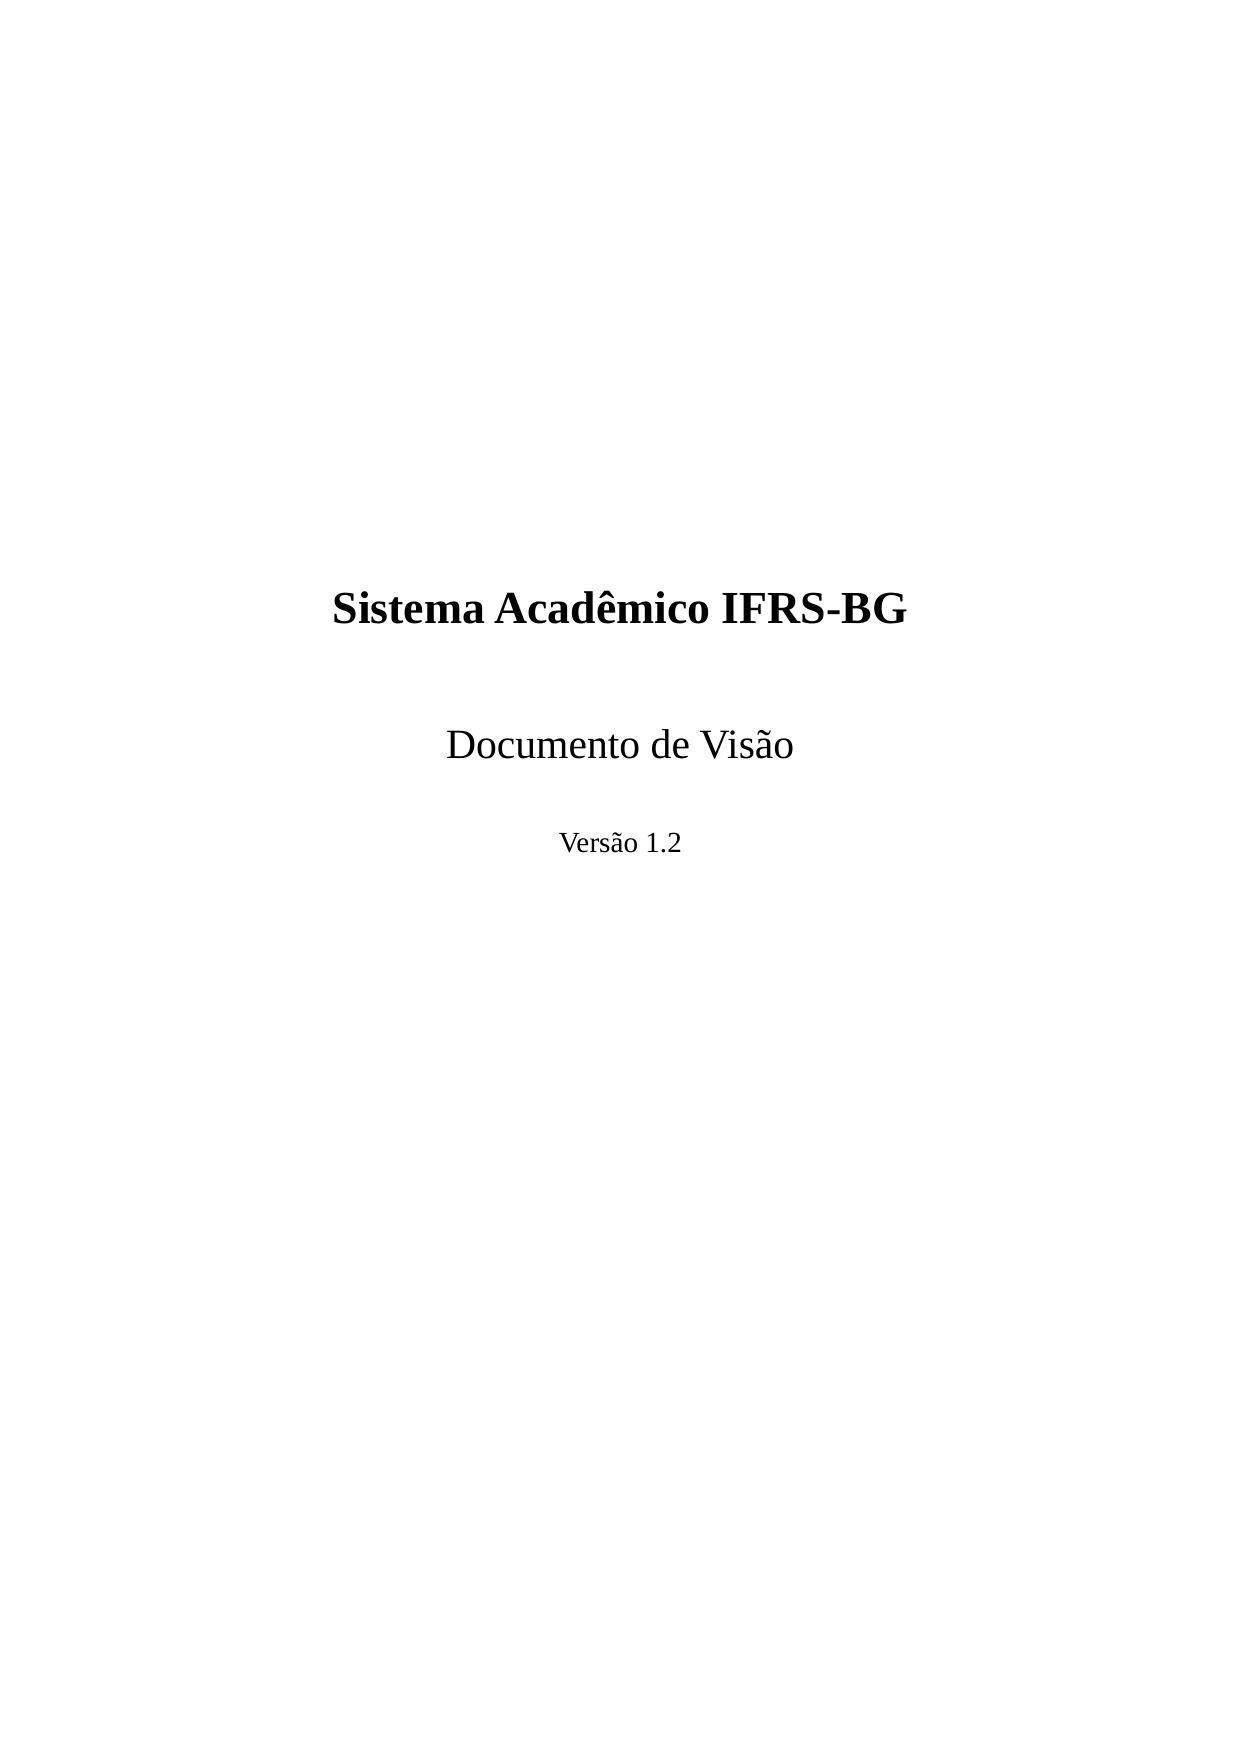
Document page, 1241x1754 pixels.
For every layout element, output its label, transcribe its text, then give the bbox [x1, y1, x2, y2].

text Documento de Visão [177, 719, 1063, 767]
text Versão 1.2 [177, 825, 1063, 858]
text Sistema Acadêmico IFRS-BG [177, 580, 1063, 633]
